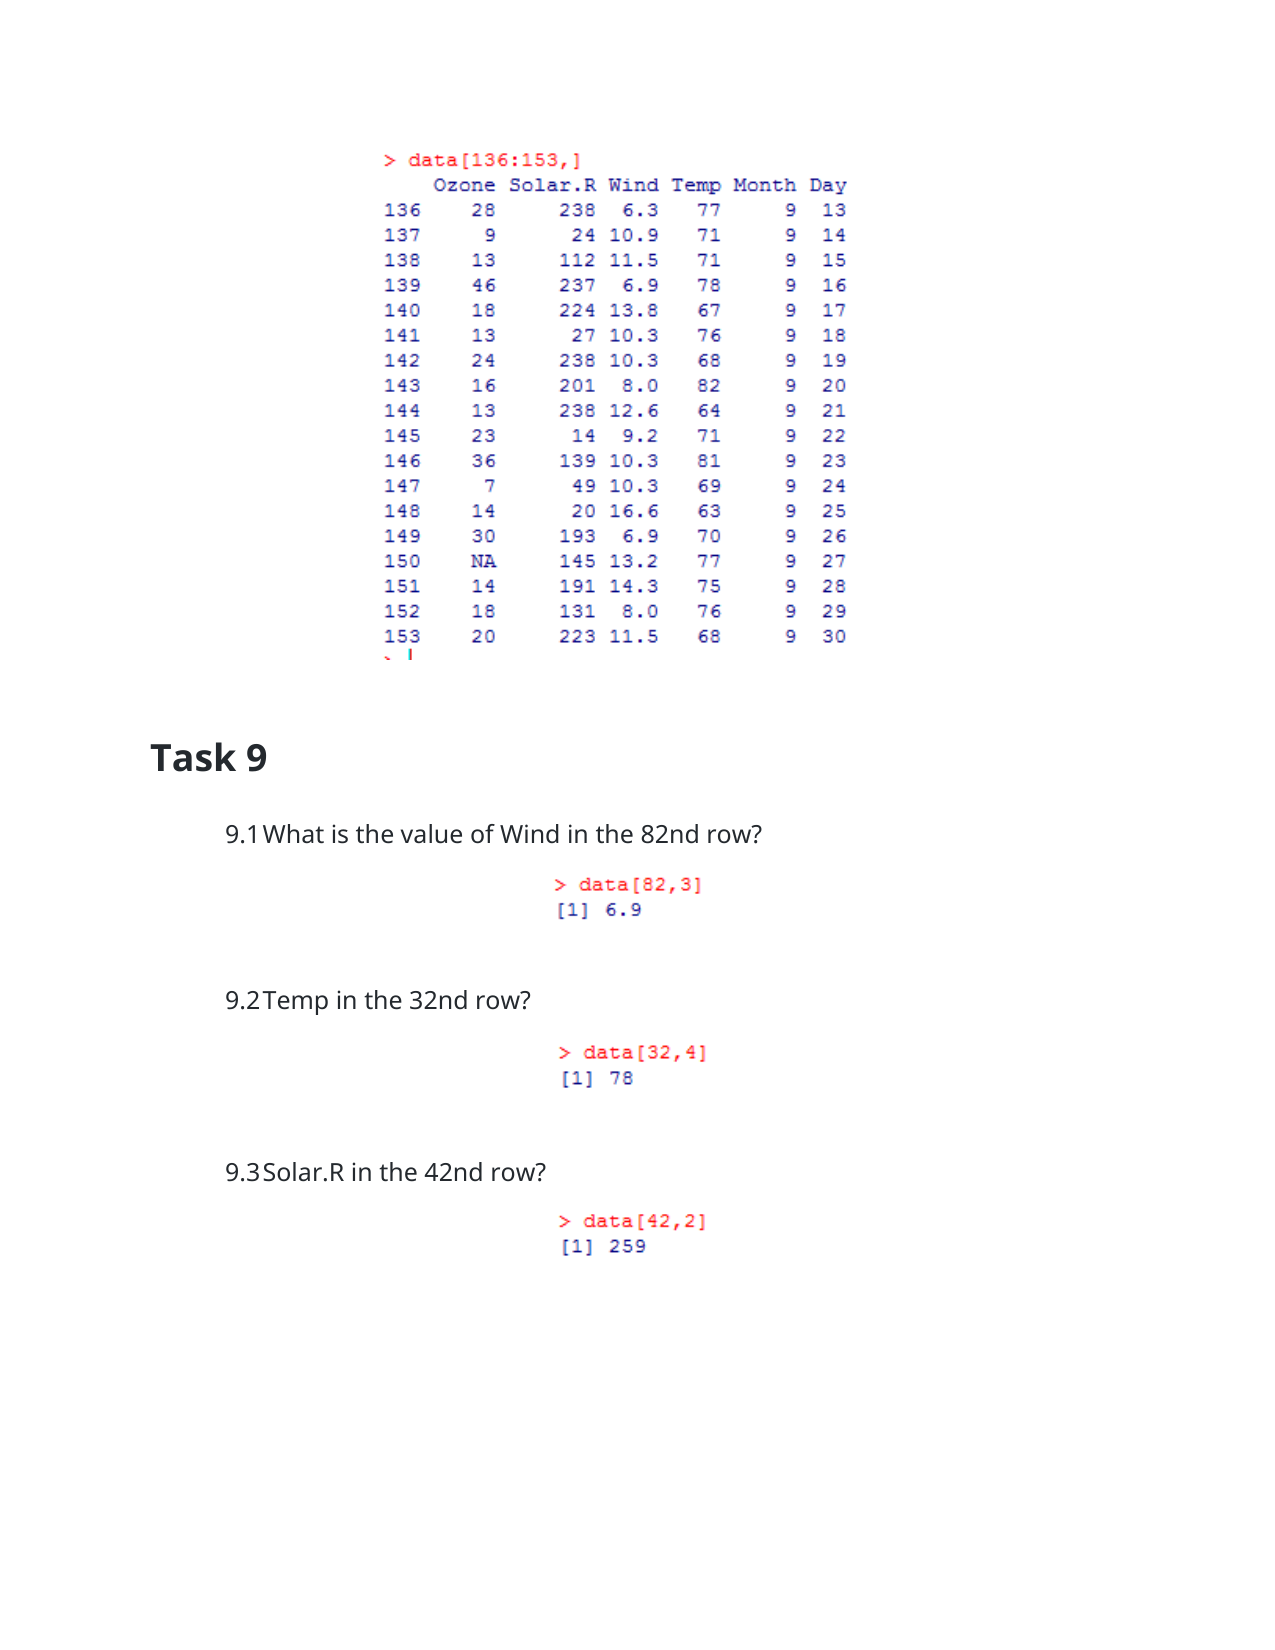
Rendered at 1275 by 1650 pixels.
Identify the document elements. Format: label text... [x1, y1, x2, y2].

subtitle Task 9 [150, 731, 1125, 790]
picture [379, 150, 872, 660]
list Temp in the 32nd row? [225, 983, 1125, 1017]
list What is the value of Wind in the 82nd row? [225, 816, 1125, 850]
picture [557, 1042, 718, 1096]
picture [557, 1213, 718, 1259]
picture [551, 875, 724, 924]
list Solar.R in the 42nd row? [225, 1154, 1125, 1188]
